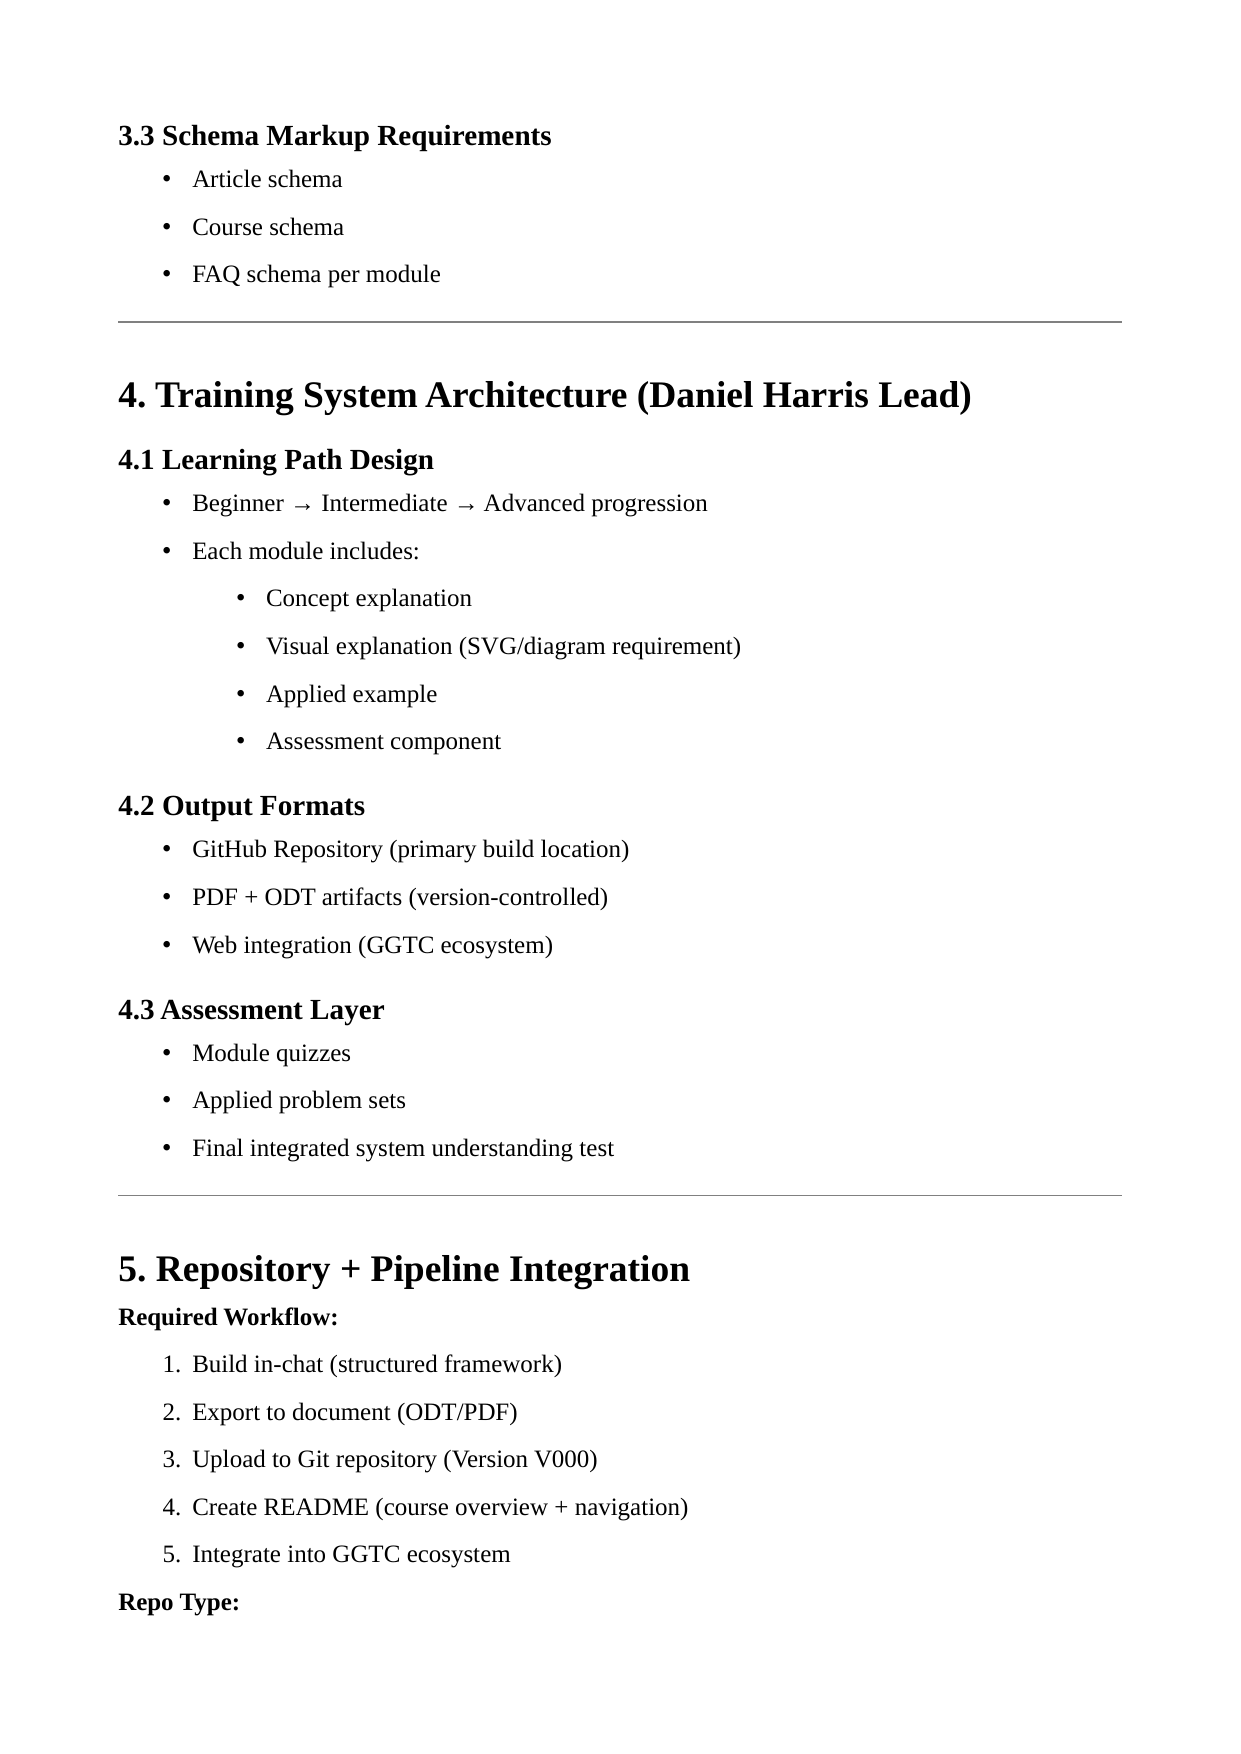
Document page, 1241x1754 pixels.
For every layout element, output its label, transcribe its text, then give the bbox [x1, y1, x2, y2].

list Integrate into GGTC ecosystem [162, 1539, 1122, 1568]
list Build in-chat (structured framework) [162, 1349, 1122, 1378]
list Applied problem sets [162, 1086, 1122, 1114]
list Article schema [162, 164, 1122, 193]
list Applied example [236, 679, 1122, 707]
list Beginner → Intermediate → Advanced progression [162, 488, 1122, 517]
list Upload to Git repository (Version V000) [162, 1444, 1122, 1473]
list Create README (course overview + navigation) [162, 1492, 1122, 1521]
list Export to document (ODT/PDF) [162, 1397, 1122, 1426]
subtitle 4. Training System Architecture (Daniel Harris Lead) [118, 372, 1122, 415]
text Repo Type: [118, 1587, 1122, 1616]
list Module quizzes [162, 1038, 1122, 1067]
text Required Workflow: [118, 1302, 1122, 1330]
subtitle 4.2 Output Formats [118, 788, 1122, 822]
list Visual explanation (SVG/diagram requirement) [236, 631, 1122, 660]
list PDF + ODT artifacts (version-controlled) [162, 882, 1122, 911]
subtitle 5. Repository + Pipeline Integration [118, 1246, 1122, 1289]
subtitle 3.3 Schema Markup Requirements [118, 118, 1122, 152]
list Assessment component [236, 726, 1122, 755]
list Web integration (GGTC ecosystem) [162, 930, 1122, 958]
list FAQ schema per module [162, 259, 1122, 288]
list Final integrated system understanding test [162, 1133, 1122, 1162]
subtitle 4.1 Learning Path Design [118, 442, 1122, 476]
subtitle 4.3 Assessment Layer [118, 992, 1122, 1026]
list Each module includes: [162, 536, 1122, 565]
list Course schema [162, 212, 1122, 241]
list GitHub Repository (primary build location) [162, 834, 1122, 863]
list Concept explanation [236, 583, 1122, 612]
